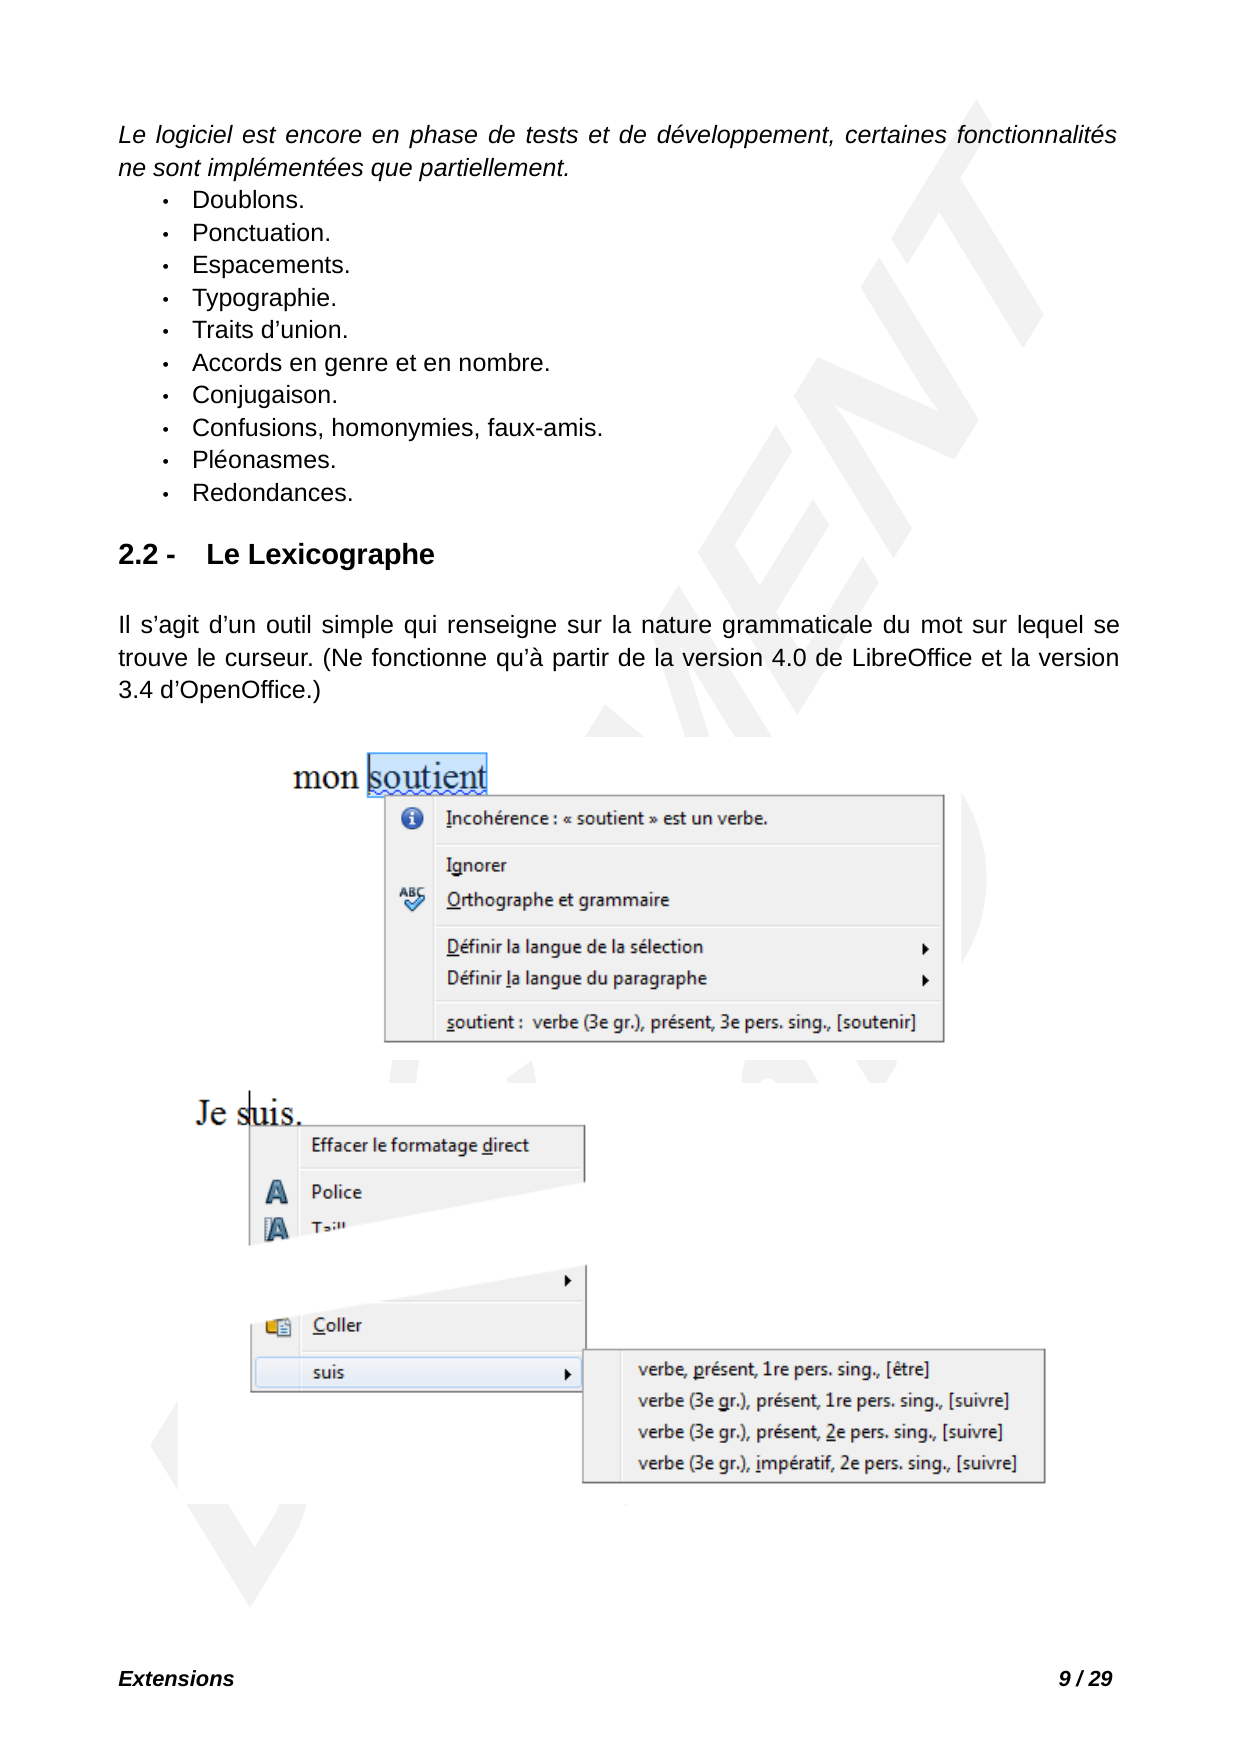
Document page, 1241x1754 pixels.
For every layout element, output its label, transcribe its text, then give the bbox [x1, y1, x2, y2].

list Pléonasmes. [162, 443, 1122, 475]
list Doublons. [162, 183, 1122, 215]
text Le logiciel est encore en phase de tests et de développement, certaines fonctionnalités ne sont implémentées que partiellement. [118, 118, 1122, 183]
list Conjugaison. [162, 378, 1122, 410]
list Ponctuation. [162, 215, 1122, 248]
list Accords en genre et en nombre. [162, 345, 1122, 378]
list Confusions, homonymies, faux-amis. [162, 410, 1122, 443]
list Typographie. [162, 280, 1122, 313]
picture [278, 737, 962, 1060]
list Traits d’union. [162, 313, 1122, 345]
list Redondances. [162, 475, 1122, 508]
text Il s’agit d’un outil simple qui renseigne sur la nature grammaticale du mot sur lequel se trouve le curseur. (Ne fonctionne qu’à partir de la version 4.0 de LibreOffice et la version 3.4 d’OpenOffice.) [118, 608, 1122, 705]
list Espacements. [162, 248, 1122, 280]
picture [177, 1083, 1063, 1504]
subtitle Le Lexicographe [118, 537, 1122, 571]
